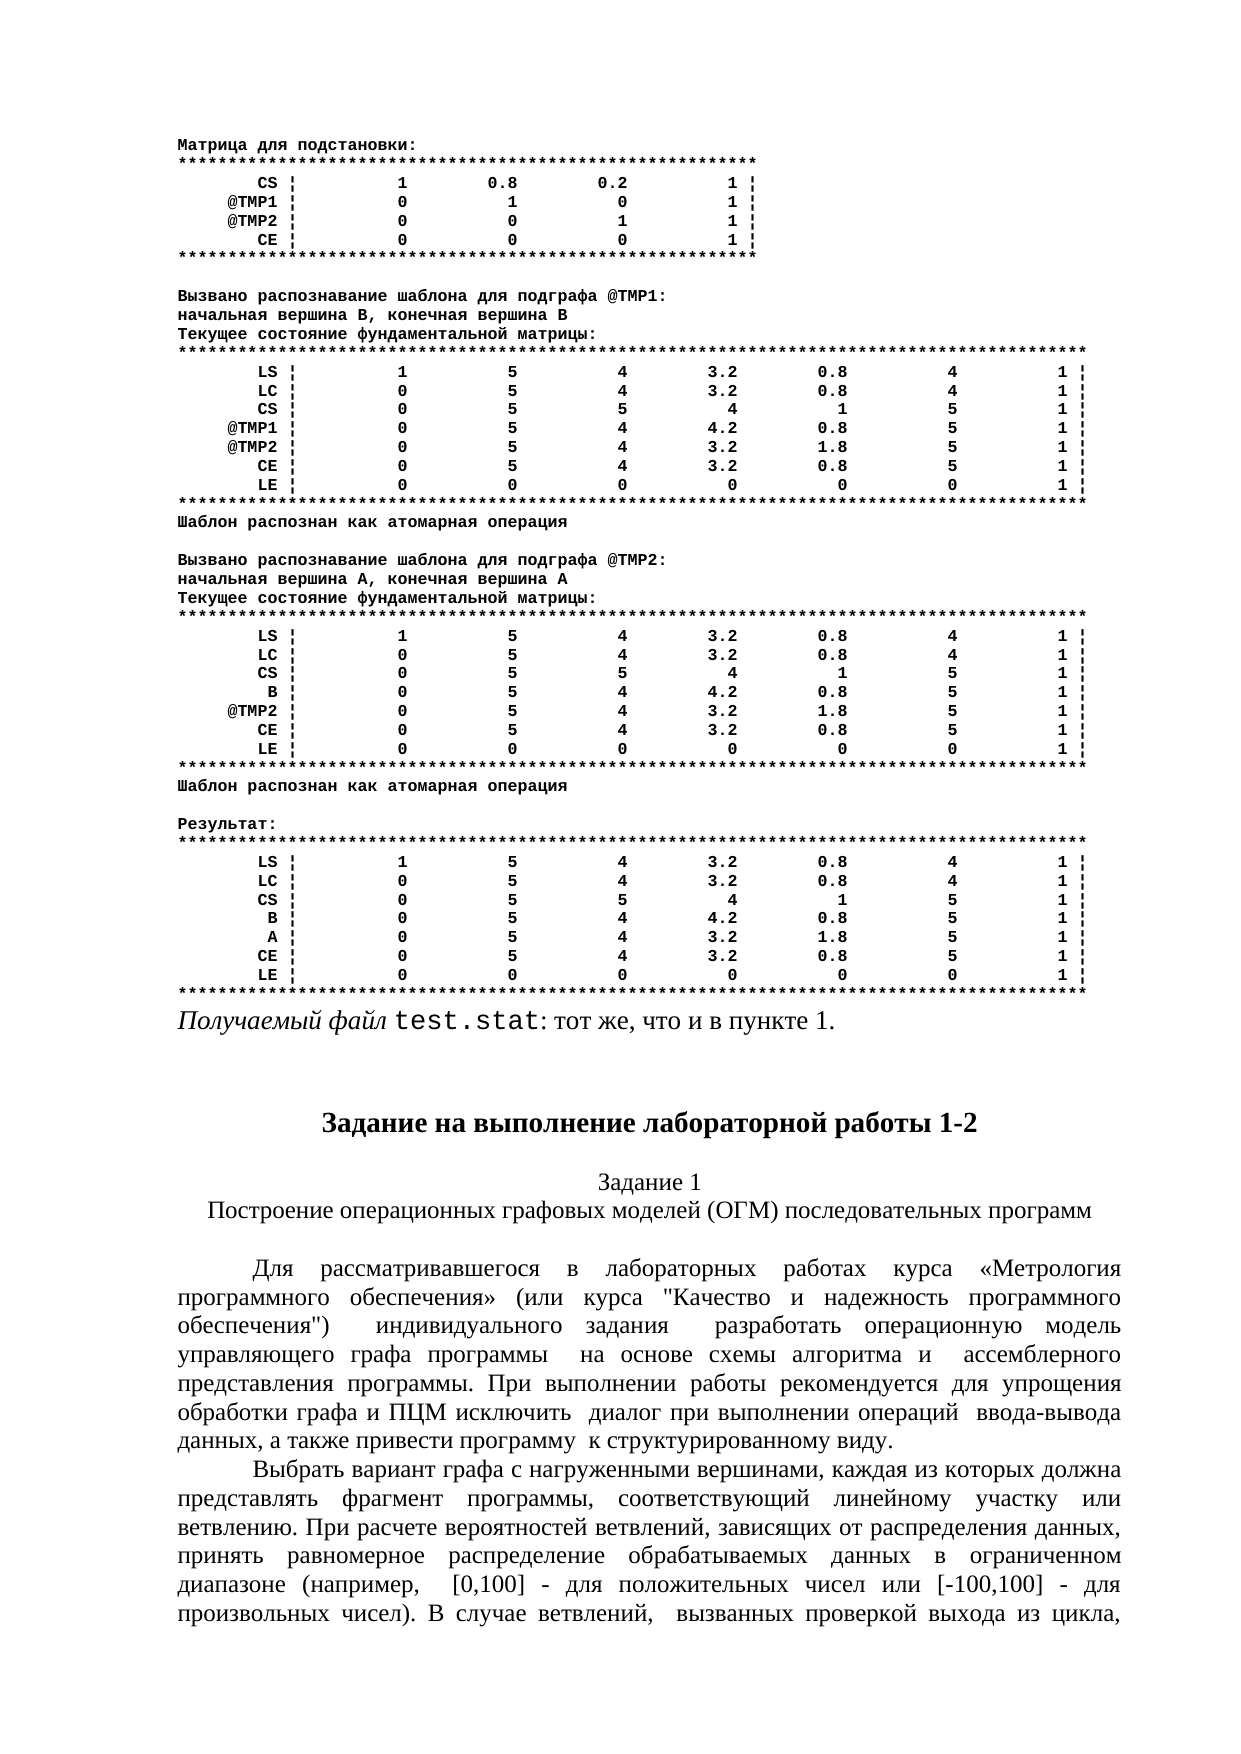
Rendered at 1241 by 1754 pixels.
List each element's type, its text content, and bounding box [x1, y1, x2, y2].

text ********************************************************** [177, 250, 1122, 269]
text Шаблон распознан как атомарная операция [177, 778, 1122, 797]
text Текущее состояние фундаментальной матрицы: [177, 326, 1122, 344]
text ******************************************************************************************* [177, 344, 1122, 363]
text Для рассматривавшегося в лабораторных работах курса «Метрология программного обеспечения» (или курса "Качество и надежность программного обеспечения") индивидуального задания разработать операционную модель управляющего графа программы на основе схемы алгоритма и ассемблерного представления программы. При выполнении работы рекомендуется для упрощения обработки графа и ПЦМ исключить диалог при выполнении операций ввода-вывода данных, а также привести программу к структурированному виду. [177, 1253, 1122, 1454]
text ******************************************************************************************* [177, 985, 1122, 1004]
text Матрица для подстановки: [177, 137, 1122, 156]
text B ¦ 0 5 4 4.2 0.8 5 1 ¦ [177, 910, 1122, 929]
text Получаемый файл test.stat: тот же, что и в пункте 1. [177, 1004, 1122, 1038]
text @TMP1 ¦ 0 1 0 1 ¦ [177, 193, 1122, 212]
text B ¦ 0 5 4 4.2 0.8 5 1 ¦ [177, 684, 1122, 703]
text Построение операционных графовых моделей (ОГМ) последовательных программ [177, 1195, 1122, 1224]
text LS ¦ 1 5 4 3.2 0.8 4 1 ¦ [177, 627, 1122, 646]
text Текущее состояние фундаментальной матрицы: [177, 589, 1122, 608]
text CE ¦ 0 5 4 3.2 0.8 5 1 ¦ [177, 457, 1122, 476]
text @TMP1 ¦ 0 5 4 4.2 0.8 5 1 ¦ [177, 420, 1122, 439]
text LE ¦ 0 0 0 0 0 0 1 ¦ [177, 967, 1122, 985]
text CE ¦ 0 5 4 3.2 0.8 5 1 ¦ [177, 948, 1122, 967]
text ******************************************************************************************* [177, 759, 1122, 778]
text LC ¦ 0 5 4 3.2 0.8 4 1 ¦ [177, 646, 1122, 665]
text ********************************************************** [177, 156, 1122, 175]
text Шаблон распознан как атомарная операция [177, 514, 1122, 533]
text Задание на выполнение лабораторной работы 1-2 [177, 1105, 1122, 1138]
text ******************************************************************************************* [177, 834, 1122, 853]
text CE ¦ 0 5 4 3.2 0.8 5 1 ¦ [177, 721, 1122, 740]
text @TMP2 ¦ 0 0 1 1 ¦ [177, 212, 1122, 231]
text CS ¦ 0 5 5 4 1 5 1 ¦ [177, 891, 1122, 910]
text LE ¦ 0 0 0 0 0 0 1 ¦ [177, 740, 1122, 759]
text LE ¦ 0 0 0 0 0 0 1 ¦ [177, 476, 1122, 495]
text CS ¦ 0 5 5 4 1 5 1 ¦ [177, 665, 1122, 684]
text начальная вершина B, конечная вершина B [177, 307, 1122, 326]
text начальная вершина A, конечная вершина A [177, 571, 1122, 589]
text CS ¦ 0 5 5 4 1 5 1 ¦ [177, 401, 1122, 420]
text ******************************************************************************************* [177, 495, 1122, 514]
text LC ¦ 0 5 4 3.2 0.8 4 1 ¦ [177, 382, 1122, 401]
text Выбрать вариант графа с нагруженными вершинами, каждая из которых должна представлять фрагмент программы, соответствующий линейному участку или ветвлению. При расчете вероятностей ветвлений, зависящих от распределения данных, принять равномерное распределение обрабатываемых данных в ограниченном диапазоне (например, [0,100] - для положительных чисел или [-100,100] - для произвольных чисел). В случае ветвлений, вызванных проверкой выхода из цикла, [177, 1454, 1122, 1627]
text LC ¦ 0 5 4 3.2 0.8 4 1 ¦ [177, 872, 1122, 891]
text Задание 1 [177, 1167, 1122, 1195]
text Результат: [177, 816, 1122, 834]
text Вызвано распознавание шаблона для подграфа @TMP1: [177, 288, 1122, 307]
text CE ¦ 0 0 0 1 ¦ [177, 231, 1122, 250]
text ******************************************************************************************* [177, 608, 1122, 627]
text LS ¦ 1 5 4 3.2 0.8 4 1 ¦ [177, 853, 1122, 872]
text CS ¦ 1 0.8 0.2 1 ¦ [177, 175, 1122, 193]
text A ¦ 0 5 4 3.2 1.8 5 1 ¦ [177, 929, 1122, 948]
text LS ¦ 1 5 4 3.2 0.8 4 1 ¦ [177, 363, 1122, 382]
text @TMP2 ¦ 0 5 4 3.2 1.8 5 1 ¦ [177, 439, 1122, 457]
text @TMP2 ¦ 0 5 4 3.2 1.8 5 1 ¦ [177, 703, 1122, 721]
text Вызвано распознавание шаблона для подграфа @TMP2: [177, 552, 1122, 571]
